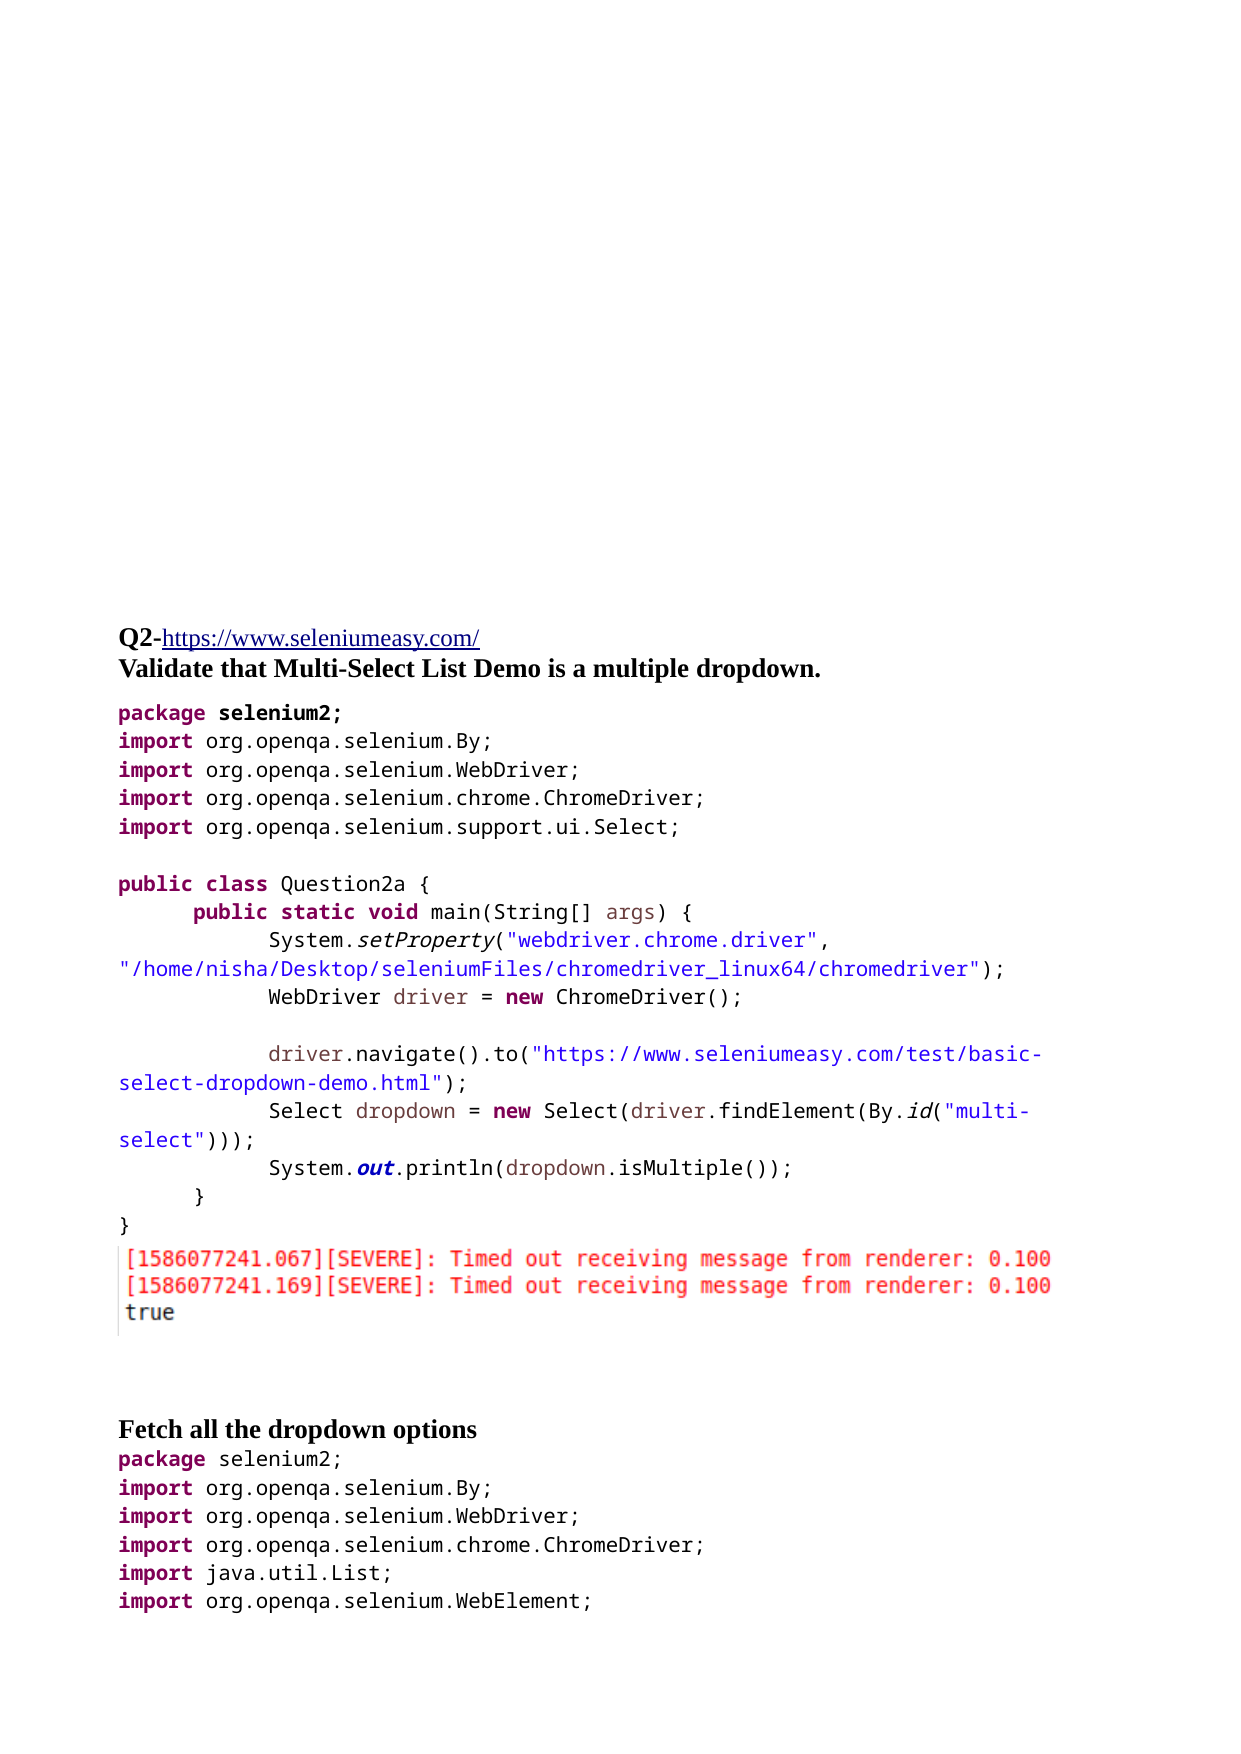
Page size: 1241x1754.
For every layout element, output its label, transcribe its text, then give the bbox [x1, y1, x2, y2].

text package selenium2; [118, 698, 1122, 727]
text import org.openqa.selenium.WebDriver; [118, 1501, 1122, 1530]
text System.out.println(dropdown.isMultiple()); [118, 1153, 1122, 1182]
text import org.openqa.selenium.By; [118, 1473, 1122, 1501]
text public class Question2a { [118, 869, 1122, 897]
text WebDriver driver = new ChromeDriver(); [118, 982, 1122, 1011]
text package selenium2; [118, 1444, 1122, 1473]
text import org.openqa.selenium.By; [118, 727, 1122, 755]
text import org.openqa.selenium.WebElement; [118, 1587, 1122, 1615]
text Select dropdown = new Select(driver.findElement(By.id("multi-select"))); [118, 1096, 1122, 1153]
text import org.openqa.selenium.chrome.ChromeDriver; [118, 783, 1122, 812]
text import org.openqa.selenium.chrome.ChromeDriver; [118, 1530, 1122, 1558]
text System.setProperty("webdriver.chrome.driver", "/home/nisha/Desktop/seleniumFiles/chromedriver_linux64/chromedriver"); [118, 926, 1122, 982]
text Q2-https://www.seleniumeasy.com/ Validate that Multi-Select List Demo is a multiple dropdown. [118, 621, 1122, 683]
text Fetch all the dropdown options [118, 1382, 1122, 1444]
text import java.util.List; [118, 1558, 1122, 1587]
text driver.navigate().to("https://www.seleniumeasy.com/test/basic-select-dropdown-demo.html"); [118, 1039, 1122, 1096]
text import org.openqa.selenium.WebDriver; [118, 755, 1122, 783]
text public static void main(String[] args) { [118, 897, 1122, 926]
text import org.openqa.selenium.support.ui.Select; [118, 812, 1122, 840]
text } [118, 1210, 1122, 1238]
text } [118, 1182, 1122, 1210]
picture [117, 1246, 1060, 1336]
